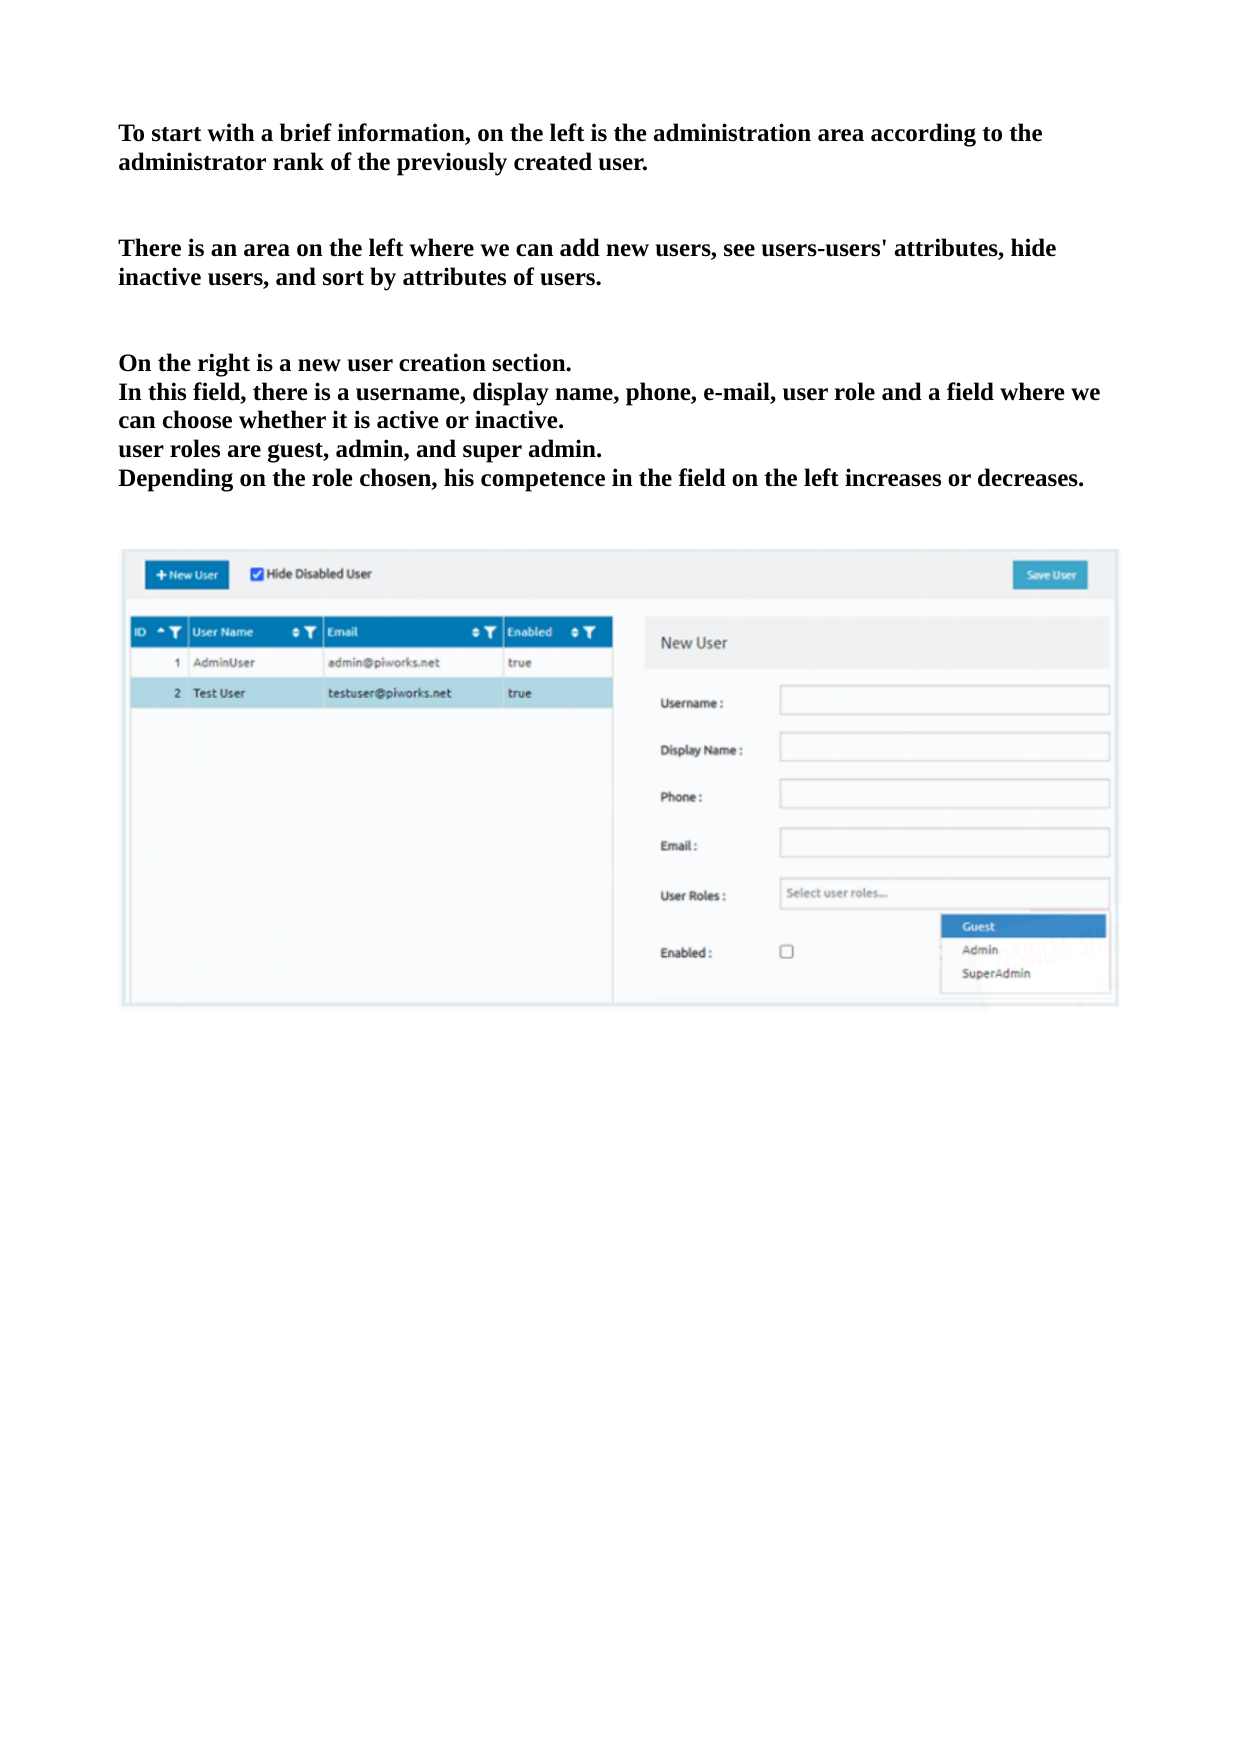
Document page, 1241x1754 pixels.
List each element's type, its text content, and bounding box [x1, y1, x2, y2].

text There is an area on the left where we can add new users, see users-users' attributes, hide inactive users, and sort by attributes of users. [118, 233, 1122, 291]
text user roles are guest, admin, and super admin. [118, 434, 1122, 463]
text To start with a brief information, on the left is the administration area according to the administrator rank of the previously created user. [118, 118, 1122, 176]
text Depending on the role chosen, his competence in the field on the left increases or decreases. [118, 463, 1122, 492]
text In this field, there is a username, display name, phone, e-mail, user role and a field where we can choose whether it is active or inactive. [118, 377, 1122, 434]
picture [118, 549, 1123, 1012]
text On the right is a new user creation section. [118, 348, 1122, 377]
